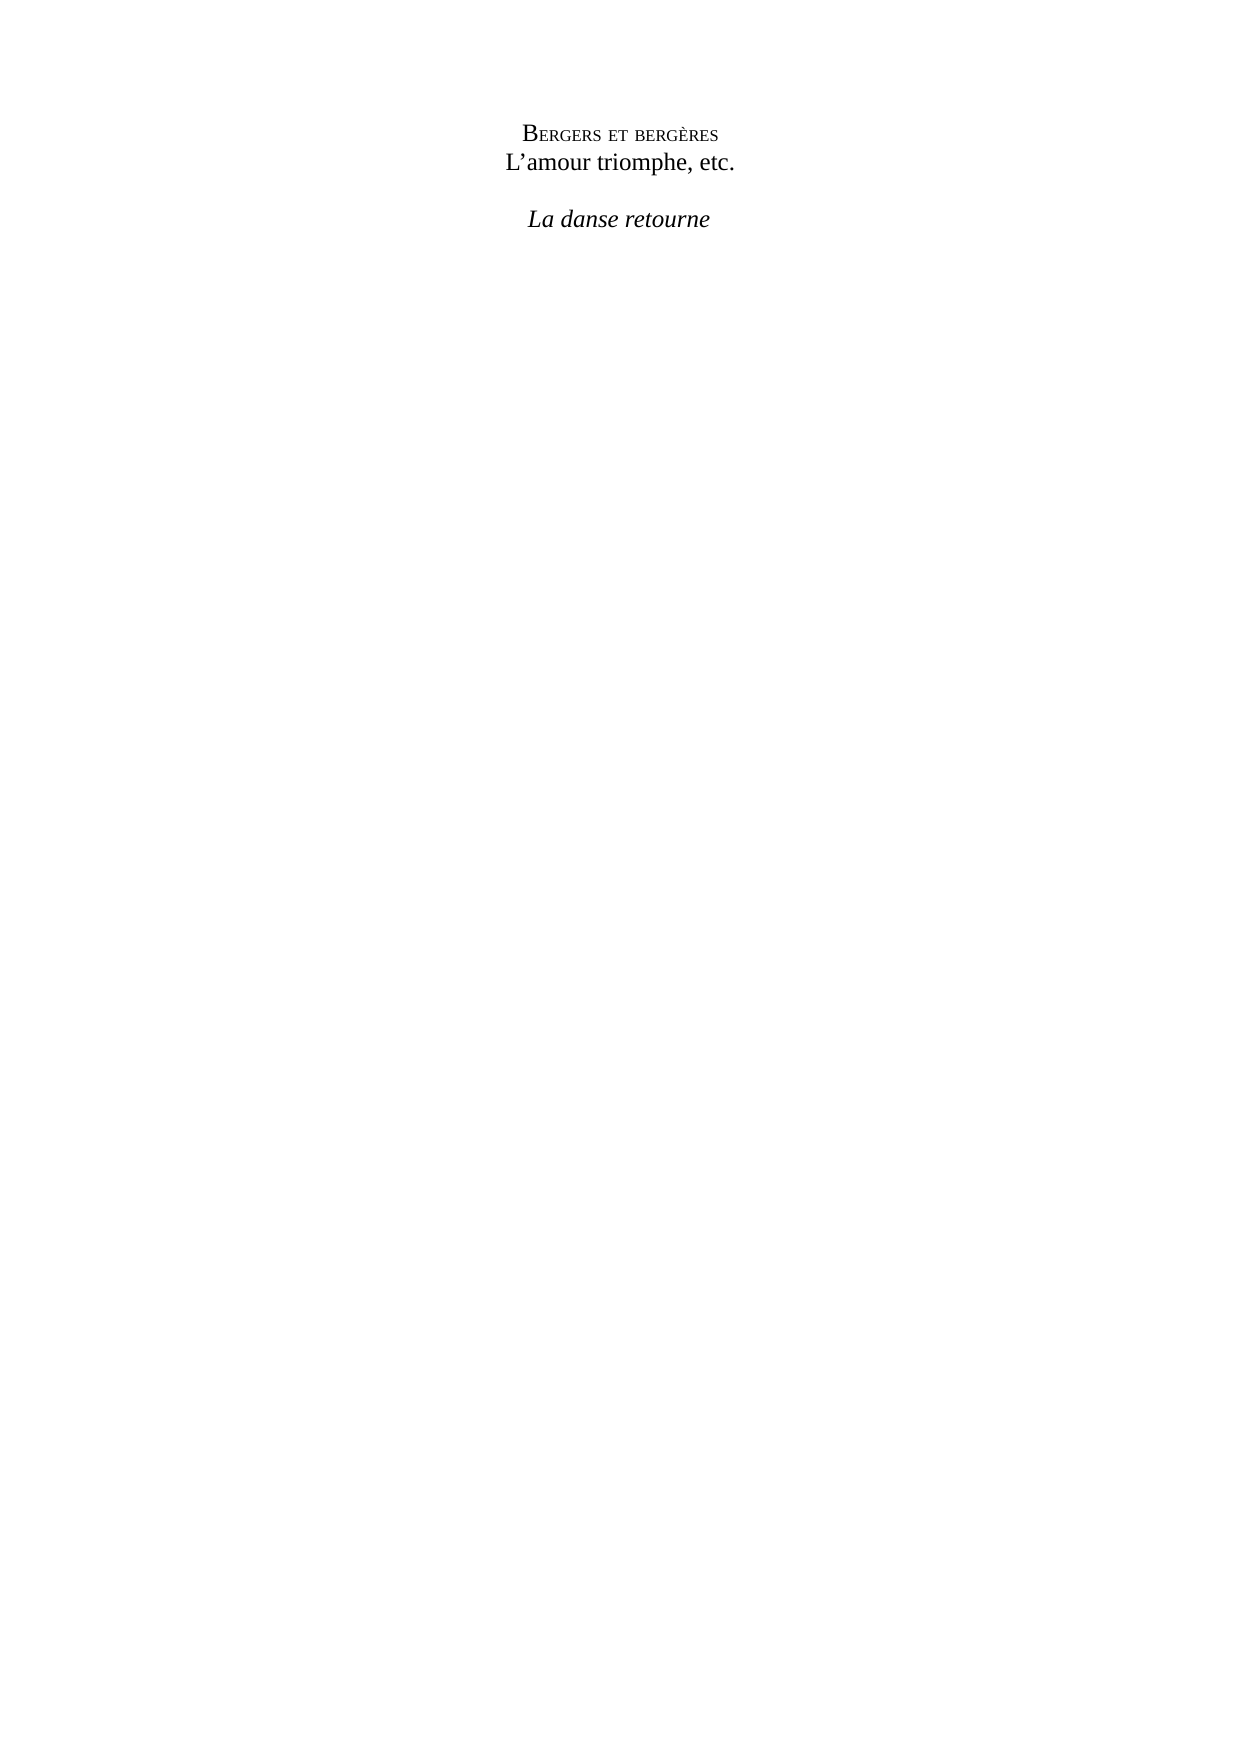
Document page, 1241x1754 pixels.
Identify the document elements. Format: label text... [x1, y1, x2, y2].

text Bergers et bergères [118, 118, 1122, 147]
text La danse retourne [118, 204, 1122, 233]
text L’amour triomphe, etc. [118, 147, 1122, 176]
